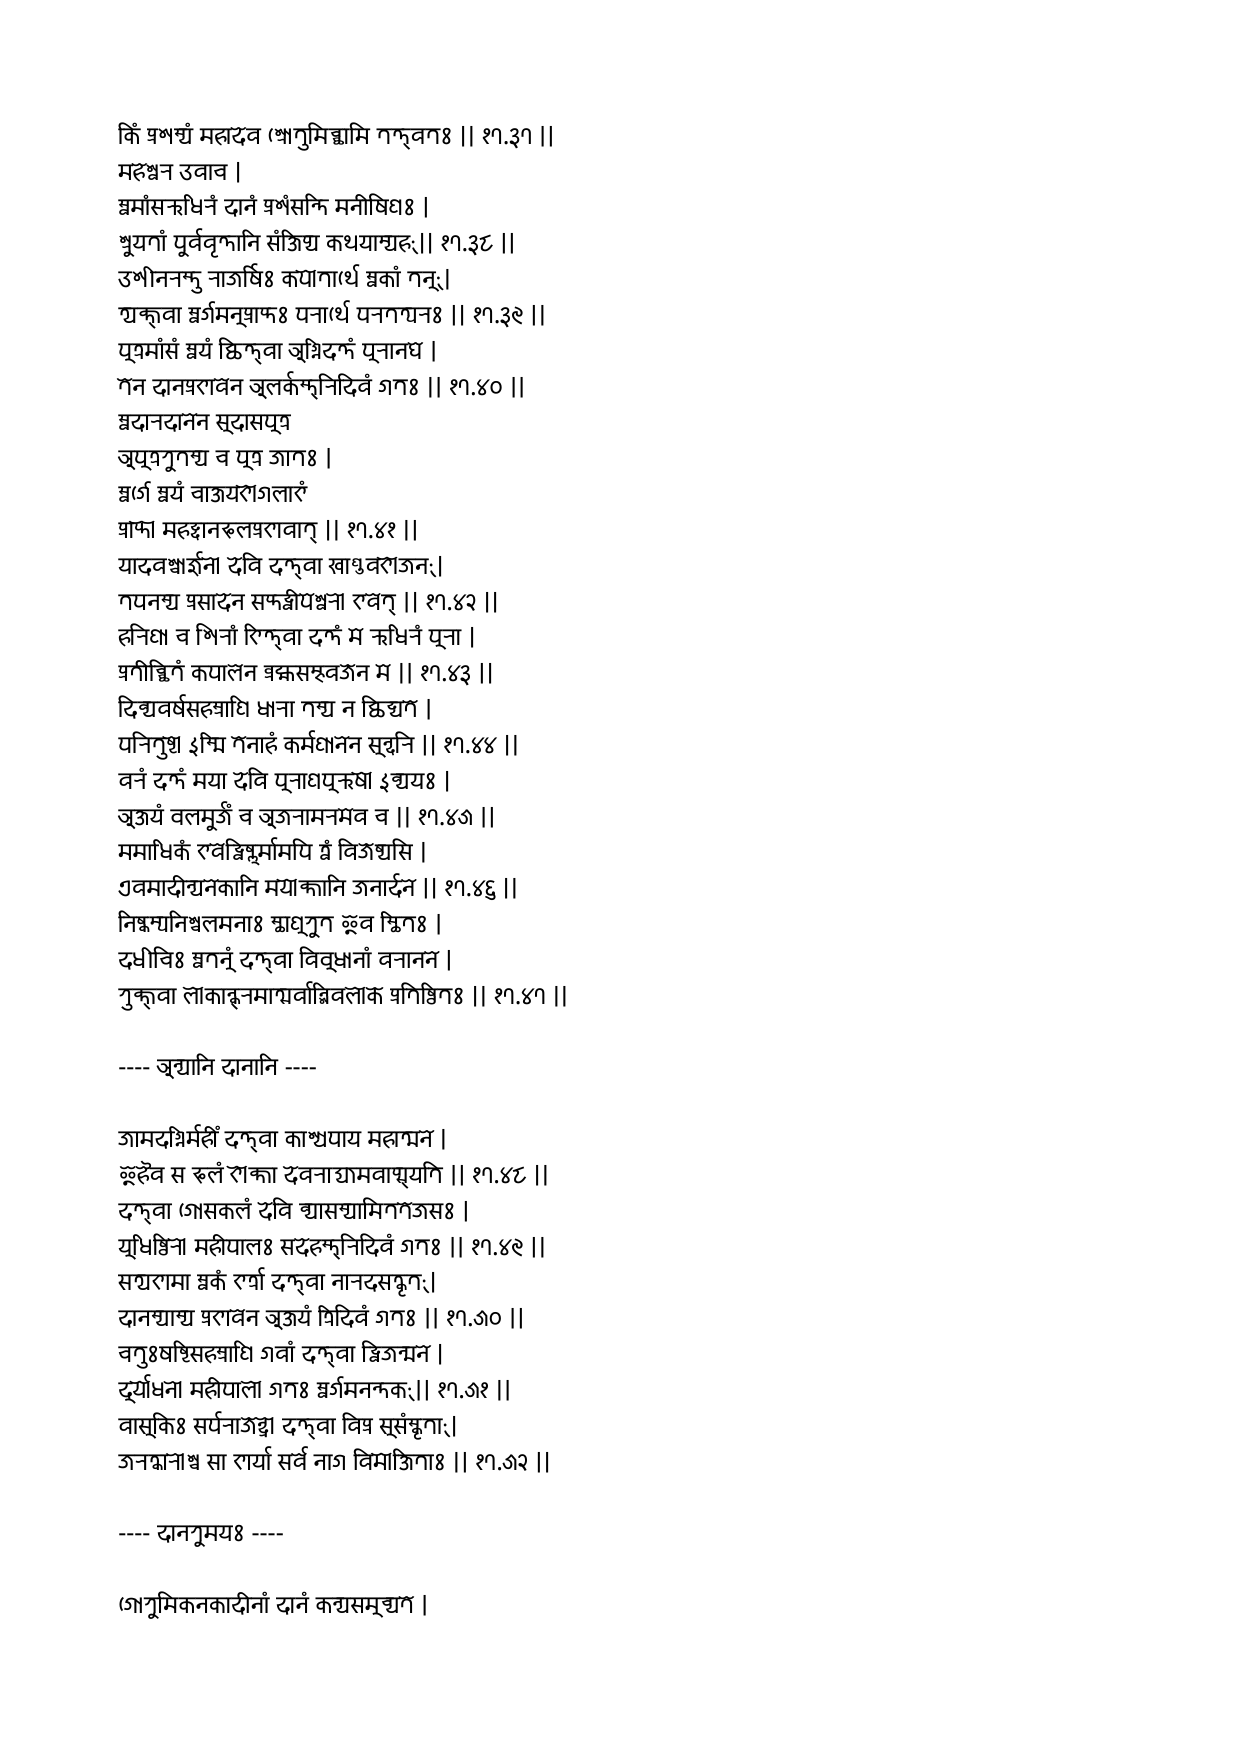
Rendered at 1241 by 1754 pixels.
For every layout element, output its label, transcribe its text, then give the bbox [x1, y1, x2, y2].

text 𑐄𑐱𑐷𑐣𑐬𑐳𑑂𑐟𑐸 𑐬𑐵𑐖𑐬𑑂𑐲𑐶𑑅 𑐎𑐥𑑀𑐟𑐵𑐬𑑂𑐠𑐾 𑐳𑑂𑐰𑐎𑐵𑑄 𑐟𑐣𑐸𑑈𑑋 [118, 261, 1122, 297]
text 𑐡𑐢𑐷𑐔𑐶𑑅 𑐳𑑂𑐰𑐟𑐣𑐸𑑄 𑐡𑐟𑑂𑐟𑑂𑐰𑐵 𑐰𑐶𑐧𑐸𑐢𑐵𑐣𑐵𑑄 𑐰𑐬𑐵𑐣𑐣𑐾 𑑋 [118, 942, 1122, 978]
text 𑐎𑐶𑑄 𑐥𑑂𑐬𑐱𑐳𑑂𑐫𑑄 𑐩𑐴𑐵𑐡𑐾𑐰 𑐱𑑂𑐬𑑀𑐟𑐸𑐩𑐶𑐔𑑂𑐕𑐵𑐩𑐶 𑐟𑐟𑑂𑐟𑑂𑐰𑐟𑑅 𑑋𑑋 𑑑𑑗.𑑓𑑗 𑑋𑑋 [118, 118, 1122, 154]
text 𑐳𑐟𑑂𑐫𑐨𑐵𑐩𑐵 𑐳𑑂𑐰𑐎𑑄 𑐨𑐬𑑂𑐟𑑂𑐬𑐵 𑐡𑐟𑑂𑐟𑑂𑐰𑐵 𑐣𑐵𑐬𑐡𑐳𑐟𑑂𑐎𑐺𑐟𑑈𑑋 [118, 1265, 1122, 1301]
text 𑐥𑐬𑐶𑐟𑐸𑐲𑑂𑐚𑑀 𑑇𑐳𑑂𑐩𑐶 𑐟𑐾𑐣𑐵𑐴𑑄 𑐎𑐬𑑂𑐩𑐞𑐵𑐣𑐾𑐣 𑐳𑐸𑐣𑑂𑐡𑐬𑐶 𑑋𑑋 𑑑𑑗.𑑔𑑔 𑑋𑑋 [118, 727, 1122, 763]
text 𑐫𑐵𑐡𑐰𑐱𑑂𑐔𑐵𑐬𑑂𑐖𑐸𑐣𑑀 𑐡𑐾𑐰𑐶 𑐡𑐟𑑂𑐟𑑂𑐰𑐵 𑐏𑐵𑐞𑑂𑐜𑐰𑐨𑑀𑐖𑐣𑑈𑑋 [118, 548, 1122, 584]
text 𑐖𑐬𑐟𑑂𑐎𑐵𑐬𑑀𑐱𑑂𑐔 𑐳𑐵 𑐨𑐵𑐬𑑂𑐫𑐵 𑐳𑐬𑑂𑐰𑐾 𑐣𑐵𑐐 𑐰𑐶𑐩𑑀𑐎𑑂𑐲𑐶𑐟𑐵𑑅 𑑋𑑋 𑑑𑑗.𑑕𑑒 𑑋𑑋 [118, 1444, 1122, 1480]
text 𑐥𑐸𑐟𑑂𑐬𑐩𑐵𑑄𑐳𑑄 𑐳𑑂𑐰𑐫𑑄 𑐕𑐶𑐟𑑂𑐟𑑂𑐰𑐵 𑐀𑐐𑑂𑐣𑐶𑐡𑐟𑑂𑐟𑑄 𑐥𑐸𑐬𑐵𑐣𑐑𑐾 𑑋 [118, 333, 1122, 369]
text 𑐟𑐥𑐣𑐳𑑂𑐫 𑐥𑑂𑐬𑐳𑐵𑐡𑐾𑐣 𑐳𑐥𑑂𑐟𑐡𑑂𑐰𑐷𑐥𑐾𑐱𑑂𑐰𑐬𑑀 𑐨𑐰𑐾𑐟𑑂 𑑋𑑋 𑑑𑑗.𑑔𑑒 𑑋𑑋 [118, 584, 1122, 620]
text 𑐳𑑂𑐰𑐬𑑂𑐐𑐾 𑐳𑑂𑐰𑐫𑑄 𑐔𑐵𑐎𑑂𑐲𑐫𑐨𑑀𑐐𑐮𑐵𑐨𑑄 [118, 476, 1122, 512]
text 𑐡𑐵𑐣𑐳𑑂𑐫𑐵𑐳𑑂𑐫 𑐥𑑂𑐬𑐨𑐵𑐰𑐾𑐣 𑐀𑐎𑑂𑐲𑐫𑑄 𑐟𑑂𑐬𑐶𑐡𑐶𑐰𑑄 𑐐𑐟𑑅 𑑋𑑋 𑑑𑑗.𑑕𑑐 𑑋𑑋 [118, 1301, 1122, 1336]
text 𑐡𑐶𑐰𑑂𑐫𑐰𑐬𑑂𑐲𑐳𑐴𑐳𑑂𑐬𑐵𑐞𑐶 𑐢𑐵𑐬𑐵 𑐟𑐳𑑂𑐫 𑐣 𑐕𑐶𑐡𑑂𑐫𑐟𑐾 𑑋 [118, 691, 1122, 727]
text 𑐴𑐬𑐶𑐞𑐵 𑐔 𑐱𑐶𑐬𑐵𑑄 𑐨𑐶𑐟𑑂𑐟𑑂𑐰𑐵 𑐡𑐟𑑂𑐟𑑄 𑐩𑐾 𑐬𑐸𑐢𑐶𑐬𑑄 𑐥𑐸𑐬𑐵 𑑋 [118, 620, 1122, 656]
text 𑐩𑐩𑐵𑐢𑐶𑐎𑑄 𑐨𑐰𑐾𑐡𑑂𑐰𑐶𑐲𑑂𑐞𑐸𑐬𑑂𑐩𑐵𑐩𑐥𑐶 𑐟𑑂𑐰𑑄 𑐰𑐶𑐖𑐾𑐲𑑂𑐫𑐳𑐶 𑑋 [118, 835, 1122, 871]
text 𑐫𑐸𑐢𑐶𑐲𑑂𑐛𑐶𑐬𑑀 𑐩𑐴𑐷𑐥𑐵𑐮𑑅 𑐳𑐡𑐾𑐴𑐳𑑂𑐟𑑂𑐬𑐶𑐡𑐶𑐰𑑄 𑐐𑐟𑑅 𑑋𑑋 𑑑𑑗.𑑔𑑙 𑑋𑑋 [118, 1229, 1122, 1265]
text 𑐰𑐵𑐳𑐸𑐎𑐶𑑅 𑐳𑐬𑑂𑐥𑐬𑐵𑐖𑐾𑐣𑑂𑐡𑑂𑐬𑑀 𑐡𑐟𑑂𑐟𑑂𑐰𑐵 𑐰𑐶𑐥𑑂𑐬 𑐳𑐸𑐳𑑄𑐳𑑂𑐎𑐺𑐟𑐵𑑈𑑋 [118, 1408, 1122, 1444]
text 𑐩𑐴𑐾𑐱𑑂𑐰𑐬 𑐄𑐰𑐵𑐔 𑑋 [118, 154, 1122, 190]
text ---- 𑐀𑐣𑑂𑐫𑐵𑐣𑐶 𑐡𑐵𑐣𑐵𑐣𑐶 ---- [118, 1050, 1122, 1086]
text 𑐖𑐵𑐩𑐡𑐐𑑂𑐣𑐶𑐬𑑂𑐩𑐴𑐷𑑄 𑐡𑐟𑑂𑐟𑑂𑐰𑐵 𑐎𑐵𑐱𑑂𑐫𑐥𑐵𑐫 𑐩𑐴𑐵𑐟𑑂𑐩𑐣𑐾 𑑋 [118, 1121, 1122, 1157]
text 𑐀𑐥𑐸𑐟𑑂𑐬𑐨𑐹𑐟𑐳𑑂𑐫 𑐔 𑐥𑐸𑐟𑑂𑐬 𑐖𑐵𑐟𑑅 𑑋 [118, 441, 1122, 476]
text 𑐥𑑂𑐬𑐵𑐥𑑂𑐟𑑀 𑐩𑐴𑐡𑑂𑐡𑐵𑐣𑐦𑐮𑐥𑑂𑐬𑐨𑐵𑐰𑐵𑐟𑑂 𑑋𑑋 𑑑𑑗.𑑔𑑑 𑑋𑑋 [118, 512, 1122, 548]
text 𑐰𑐬𑑄 𑐡𑐟𑑂𑐟𑑄 𑐩𑐫𑐵 𑐡𑐾𑐰𑐶 𑐥𑐸𑐬𑐵𑐞𑐥𑐸𑐬𑐸𑐲𑑀 𑑇𑐰𑑂𑐫𑐫𑑅 𑑋 [118, 763, 1122, 799]
text 𑐨𑐸𑐎𑑂𑐟𑑂𑐰𑐵 𑐮𑑀𑐎𑐵𑐣𑑂𑐎𑑂𑐬𑐩𑐵𑐟𑑂𑐳𑐬𑑂𑐰𑐵𑐣𑑂𑐱𑐶𑐰𑐮𑑀𑐎𑐾 𑐥𑑂𑐬𑐟𑐶𑐲𑑂𑐛𑐶𑐟𑑅 𑑋𑑋 𑑑𑑗.𑑔𑑗 𑑋𑑋 [118, 978, 1122, 1014]
text 𑐡𑐸𑐬𑑂𑐫𑑀𑐢𑐣𑑀 𑐩𑐴𑐷𑐥𑐵𑐮𑑀 𑐐𑐟𑑅 𑐳𑑂𑐰𑐬𑑂𑐐𑐩𑐣𑐣𑑂𑐟𑐎𑑈𑑋𑑋 𑑑𑑗.𑑕𑑑 𑑋𑑋 [118, 1372, 1122, 1408]
text 𑐱𑑂𑐬𑐹𑐫𑐟𑐵𑑄 𑐥𑐹𑐬𑑂𑐰𑐰𑐺𑐟𑑂𑐟𑐵𑐣𑐶 𑐳𑑄𑐎𑑂𑐲𑐶𑐥𑑂𑐫 𑐎𑐠𑐫𑐵𑐩𑑂𑐫𑐴𑑈𑑋𑑋 𑑑𑑗.𑑓𑑘 𑑋𑑋 [118, 226, 1122, 261]
text 𑐐𑑀𑐨𑐹𑐩𑐶𑐎𑐣𑐎𑐵𑐡𑐷𑐣𑐵𑑄 𑐡𑐵𑐣𑑄 𑐎𑐣𑑂𑐫𑐳𑐩𑐸𑐔𑑂𑐫𑐟𑐾 𑑋 [118, 1587, 1122, 1623]
text 𑐊𑐰𑐩𑐵𑐡𑐷𑐣𑑂𑐫𑐣𑐾𑐎𑐵𑐣𑐶 𑐩𑐫𑑀𑐎𑑂𑐟𑐵𑐣𑐶 𑐖𑐣𑐵𑐬𑑂𑐡𑐣𑐾 𑑋𑑋 𑑑𑑗.𑑔𑑖 𑑋𑑋 [118, 871, 1122, 906]
text 𑐣𑐶𑐲𑑂𑐎𑐩𑑂𑐥𑐣𑐶𑐱𑑂𑐔𑐮𑐩𑐣𑐵𑑅 𑐳𑑂𑐠𑐵𑐞𑐸𑐨𑐹𑐟 𑐂𑐰 𑐳𑑂𑐠𑐶𑐟𑑅 𑑋 [118, 906, 1122, 942]
text 𑐟𑑂𑐫𑐎𑑂𑐟𑑂𑐰𑐵 𑐳𑑂𑐰𑐬𑑂𑐐𑐩𑐣𑐸𑐥𑑂𑐬𑐵𑐥𑑂𑐟𑑅 𑐥𑐬𑐵𑐬𑑂𑐠𑐾 𑐥𑐬𑐟𑐟𑑂𑐥𑐬𑑅 𑑋𑑋 𑑑𑑗.𑑓𑑙 𑑋𑑋 [118, 297, 1122, 333]
text ---- 𑐡𑐵𑐣𑐨𑐹𑐩𑐫𑑅 ---- [118, 1516, 1122, 1551]
text 𑐀𑐎𑑂𑐲𑐫𑑄 𑐧𑐮𑐩𑐹𑐬𑑂𑐖𑑄 𑐔 𑐀𑐖𑐬𑐵𑐩𑐬𑐩𑐾𑐰 𑐔 𑑋𑑋 𑑑𑑗.𑑔𑑕 𑑋𑑋 [118, 799, 1122, 835]
text 𑐳𑑂𑐰𑐡𑐵𑐬𑐡𑐵𑐣𑐾𑐣 𑐳𑐸𑐡𑐵𑐳𑐥𑐸𑐟𑑂𑐬 [118, 405, 1122, 441]
text 𑐂𑐴𑐿𑐰 𑐳 𑐦𑐮𑑄 𑐨𑑀𑐎𑑂𑐟𑐵 𑐡𑐾𑐰𑐬𑐵𑐖𑑂𑐫𑐩𑐰𑐵𑐥𑑂𑐳𑑂𑐫𑐟𑐶 𑑋𑑋 𑑑𑑗.𑑔𑑘 𑑋𑑋 [118, 1157, 1122, 1193]
text 𑐟𑐾𑐣 𑐡𑐵𑐣𑐥𑑂𑐬𑐨𑐵𑐰𑐾𑐣 𑐀𑐮𑐬𑑂𑐎𑐳𑑂𑐟𑑂𑐬𑐶𑐡𑐶𑐰𑑄 𑐐𑐟𑑅 𑑋𑑋 𑑑𑑗.𑑔𑑐 𑑋𑑋 [118, 369, 1122, 405]
text 𑐡𑐟𑑂𑐟𑑂𑐰𑐵 𑐐𑑀𑐳𑐎𑐮𑑄 𑐡𑐾𑐰𑐶 𑐰𑑂𑐫𑐵𑐳𑐳𑑂𑐫𑐵𑐩𑐶𑐟𑐟𑐾𑐖𑐳𑑅 𑑋 [118, 1193, 1122, 1229]
text 𑐔𑐟𑐸𑑅𑐲𑐲𑑂𑐚𑐶𑐳𑐴𑐳𑑂𑐬𑐵𑐞𑐶 𑐐𑐰𑐵𑑄 𑐡𑐟𑑂𑐟𑑂𑐰𑐵 𑐡𑑂𑐰𑐶𑐖𑐣𑑂𑐩𑐣𑐾 𑑋 [118, 1336, 1122, 1372]
text 𑐥𑑂𑐬𑐟𑐷𑐔𑑂𑐕𑐶𑐟𑑄 𑐎𑐥𑐵𑐮𑐾𑐣 𑐧𑑂𑐬𑐴𑑂𑐩𑐳𑐩𑑂𑐨𑐰𑐖𑐾𑐣 𑐩𑐾 𑑋𑑋 𑑑𑑗.𑑔𑑓 𑑋𑑋 [118, 656, 1122, 691]
text 𑐳𑑂𑐰𑐩𑐵𑑄𑐳𑐬𑐸𑐢𑐶𑐬𑑄 𑐡𑐵𑐣𑑄 𑐥𑑂𑐬𑐱𑑄𑐳𑐣𑑂𑐟𑐶 𑐩𑐣𑐷𑐲𑐶𑐞𑑅 𑑋 [118, 190, 1122, 226]
